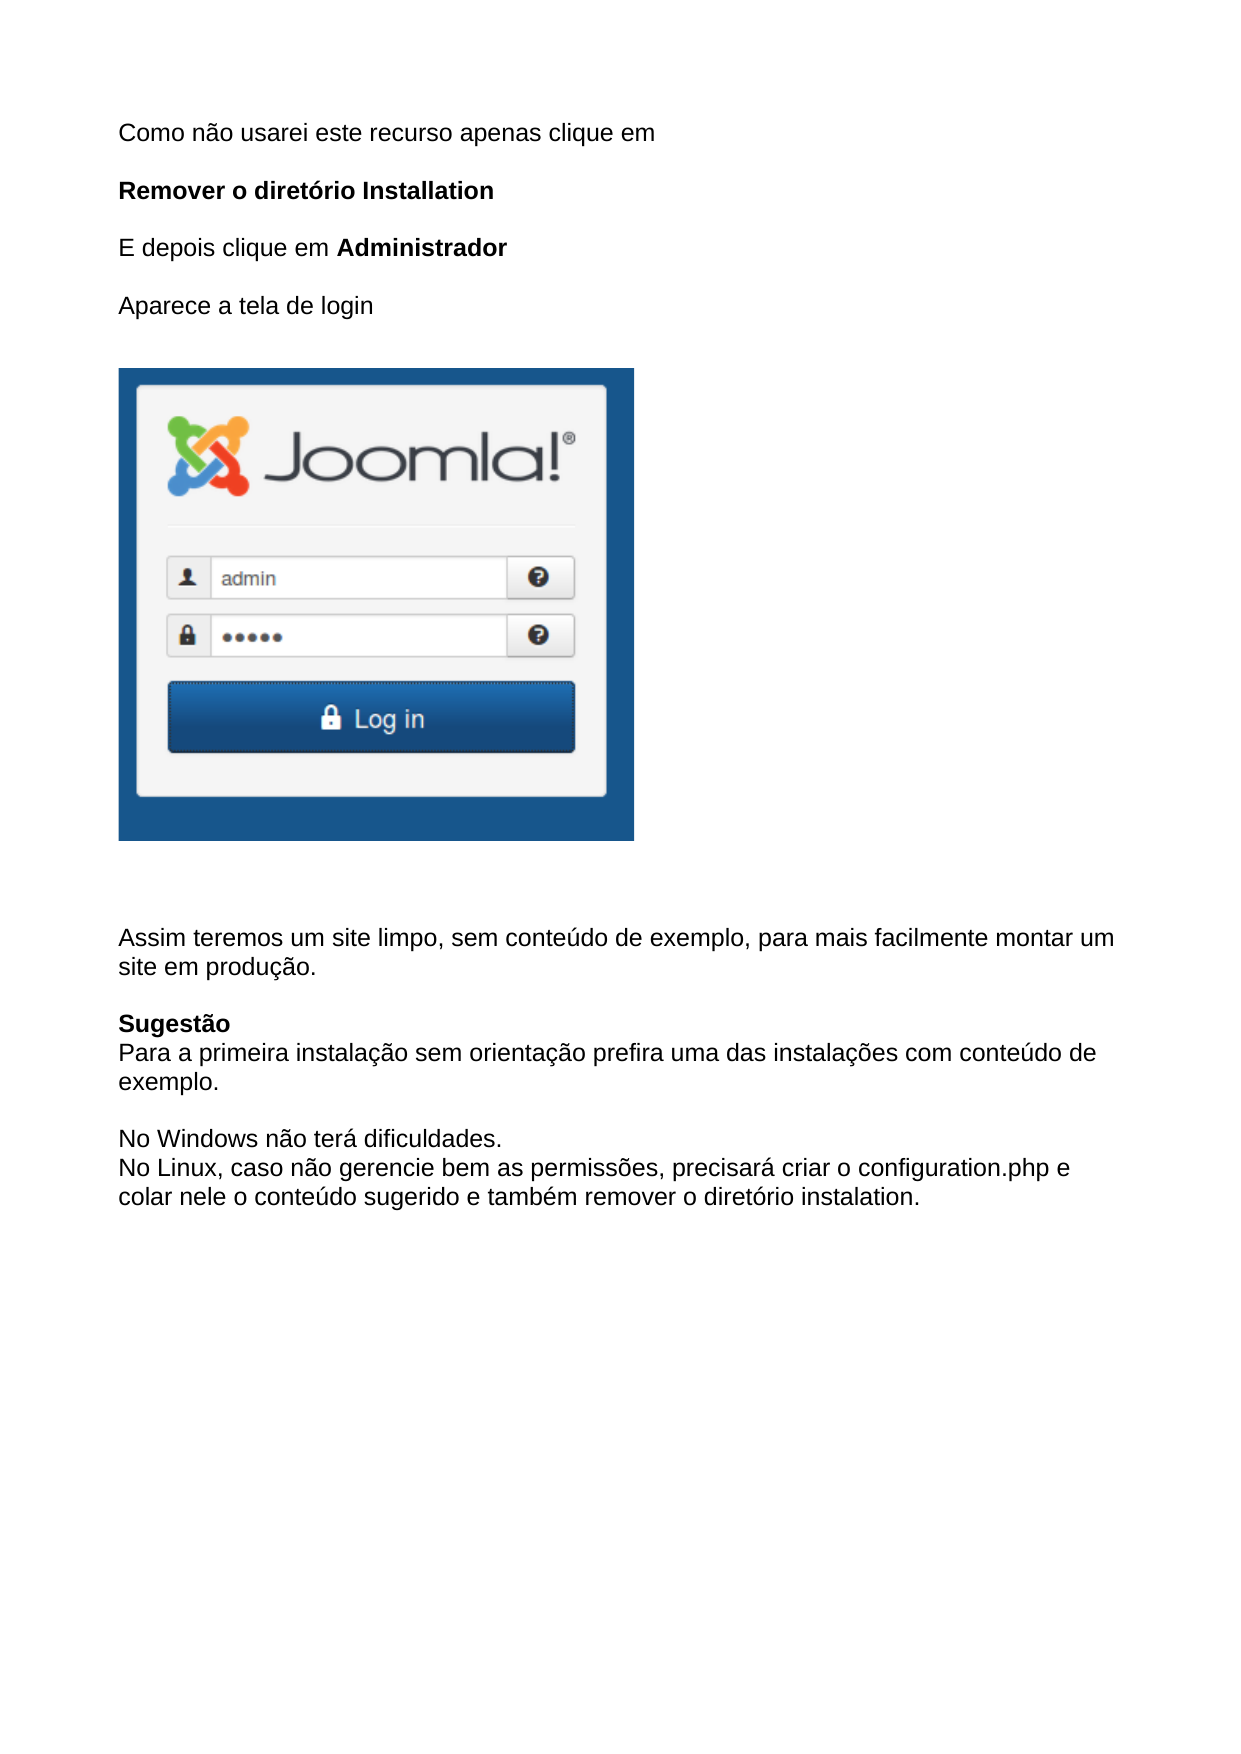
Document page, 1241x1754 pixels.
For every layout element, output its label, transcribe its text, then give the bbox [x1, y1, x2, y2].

text Como não usarei este recurso apenas clique em [118, 118, 1122, 147]
text Aparece a tela de login [118, 291, 1122, 319]
text Remover o diretório Installation [118, 176, 1122, 204]
text E depois clique em Administrador [118, 233, 1122, 262]
text No Linux, caso não gerencie bem as permissões, precisará criar o configuration.php e colar nele o conteúdo sugerido e também remover o diretório instalation. [118, 1153, 1122, 1211]
text Para a primeira instalação sem orientação prefira uma das instalações com conteúdo de exemplo. [118, 1038, 1122, 1096]
text Sugestão [118, 1009, 1122, 1038]
picture [118, 368, 635, 841]
text Assim teremos um site limpo, sem conteúdo de exemplo, para mais facilmente montar um site em produção. [118, 923, 1122, 981]
text No Windows não terá dificuldades. [118, 1124, 1122, 1153]
